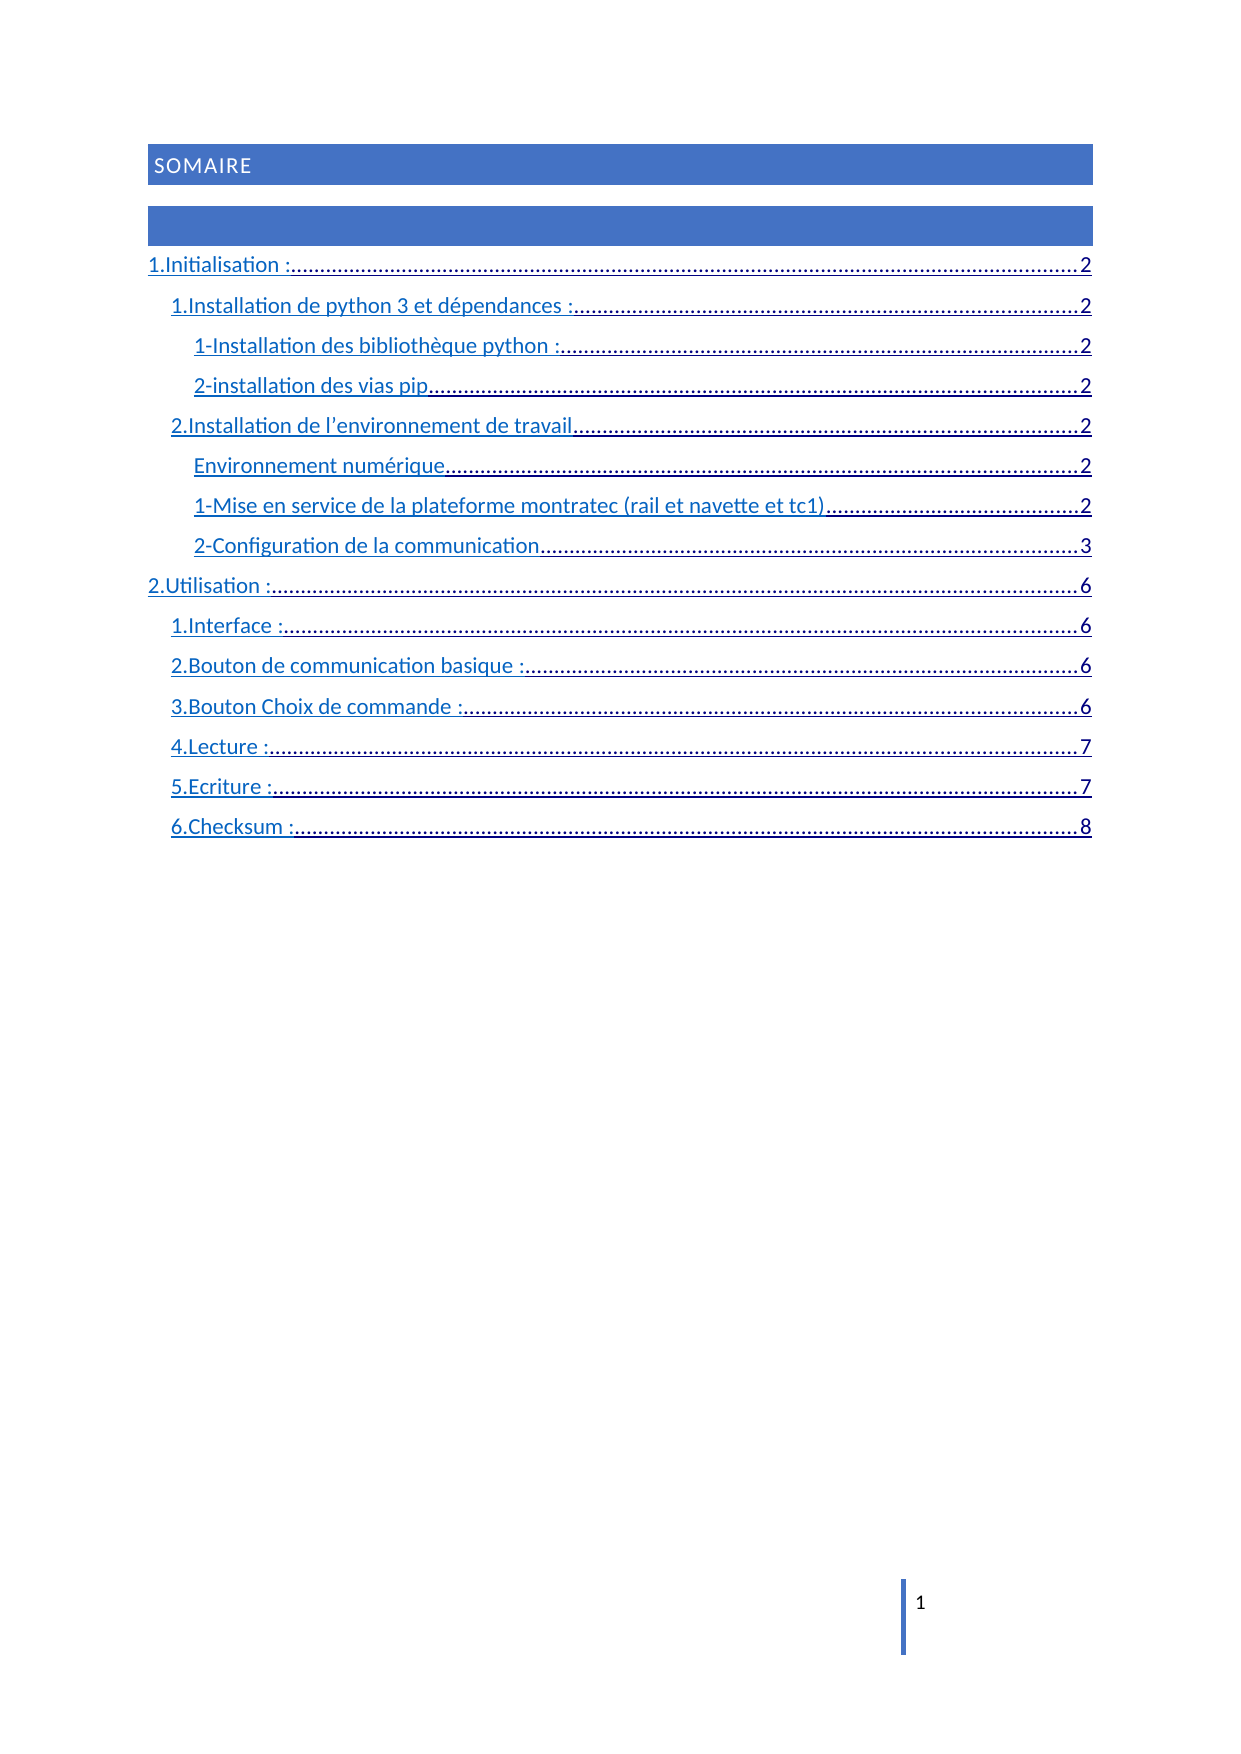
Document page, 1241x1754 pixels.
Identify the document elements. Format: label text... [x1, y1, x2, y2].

text 1- Installation des bibliothèque python : 2 [193, 331, 1093, 359]
text 4. Lecture : 7 [171, 732, 1093, 760]
text 2- Configuration de la communication 3 [193, 531, 1093, 559]
text 1. Installation de python 3 et dépendances : 2 [171, 291, 1093, 319]
text 3. Bouton Choix de commande : 6 [171, 692, 1093, 720]
text 2. Bouton de communication basique : 6 [171, 652, 1093, 680]
subtitle Somaire [154, 151, 1086, 179]
text 2. Installation de l’environnement de travail 2 [171, 411, 1093, 439]
text 2- installation des vias pip 2 [193, 371, 1093, 399]
text 6. Checksum : 8 [171, 812, 1093, 840]
text 2. Utilisation : 6 [148, 571, 1093, 599]
text 1. Interface : 6 [171, 612, 1093, 639]
text 5. Ecriture : 7 [171, 772, 1093, 800]
text 1. Initialisation : 2 [148, 251, 1093, 279]
text Environnement numérique 2 [193, 451, 1093, 479]
text 1- Mise en service de la plateforme montratec (rail et navette et tc1) 2 [193, 491, 1093, 519]
